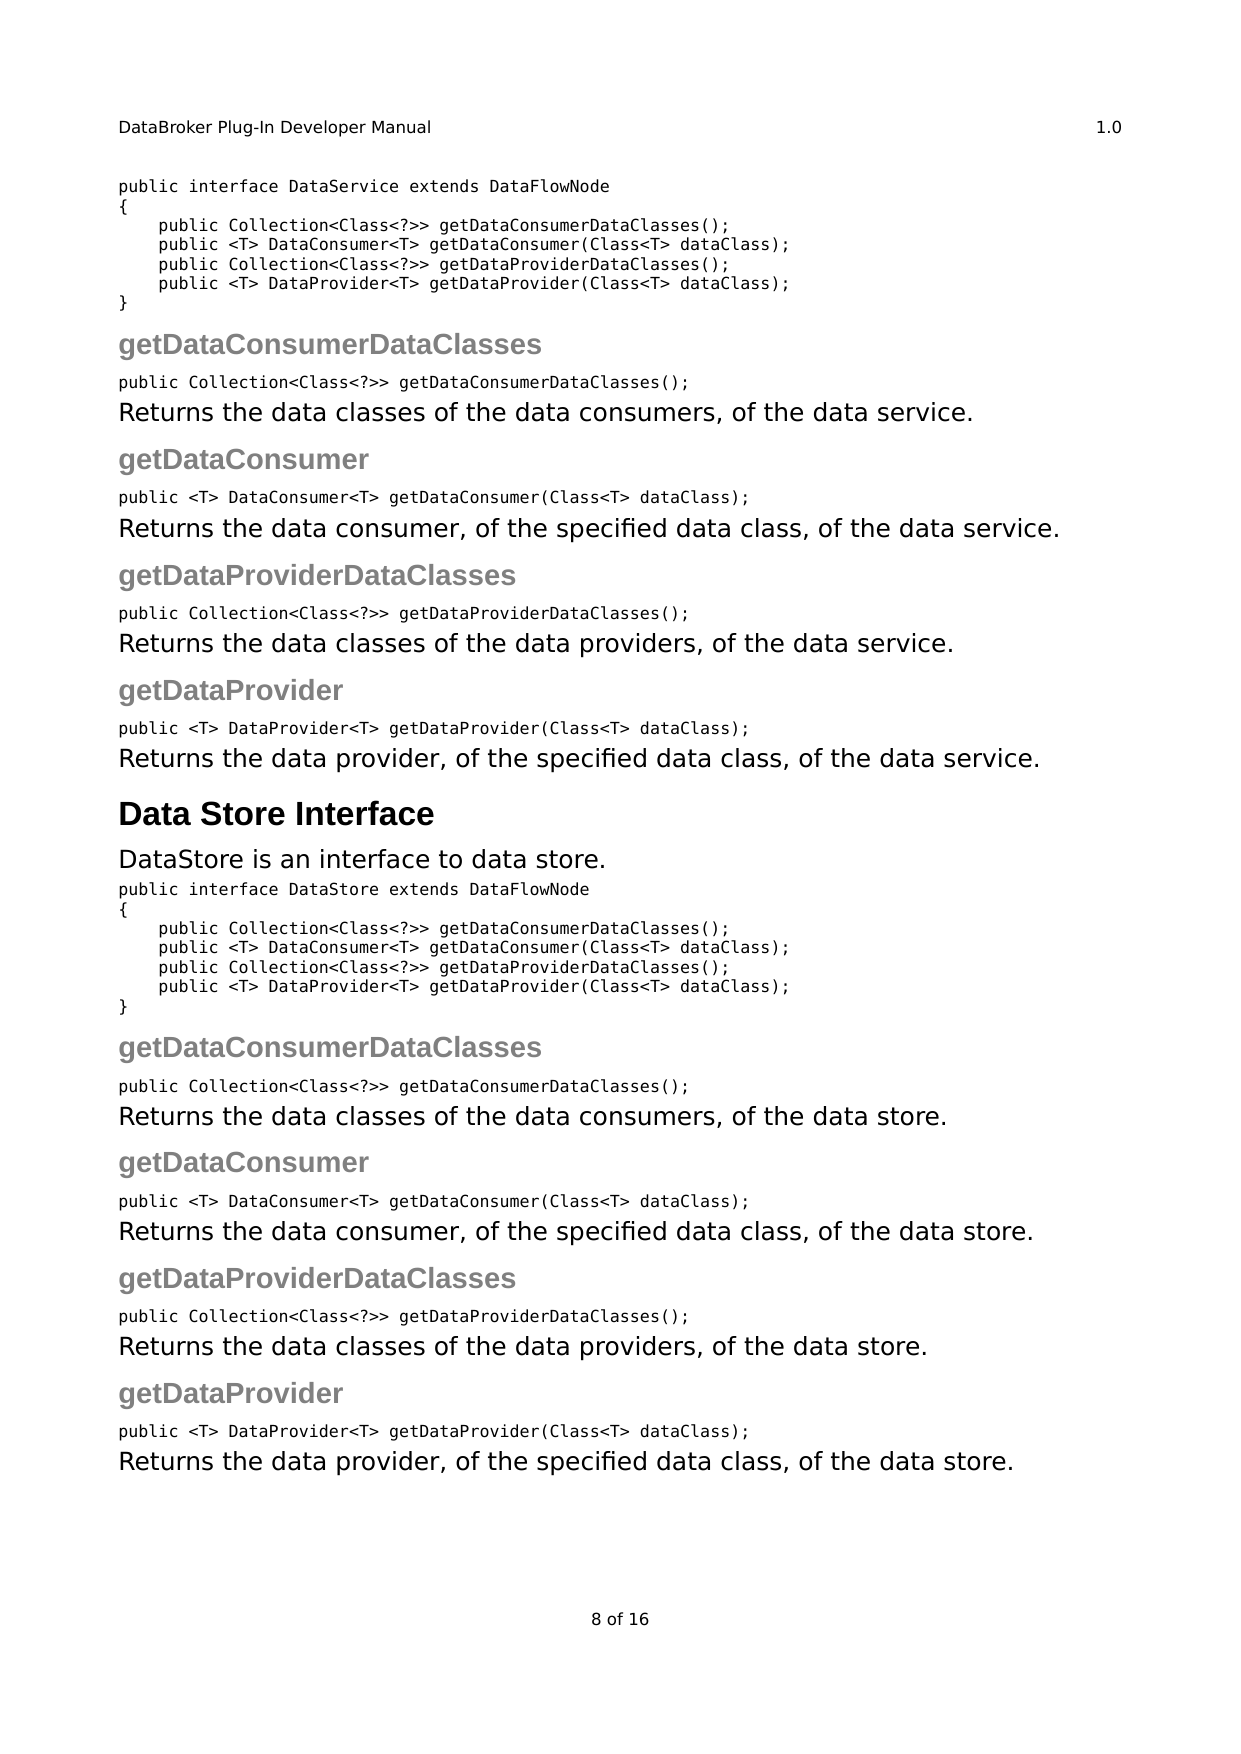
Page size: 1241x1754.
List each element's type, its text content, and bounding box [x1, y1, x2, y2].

text public <T> DataConsumer<T> getDataConsumer(Class<T> dataClass); [118, 1192, 1122, 1211]
subtitle getDataConsumerDataClasses [118, 327, 1122, 361]
text Returns the data provider, of the specified data class, of the data service. [118, 744, 1122, 773]
text public <T> DataProvider<T> getDataProvider(Class<T> dataClass); [118, 1422, 1122, 1441]
text public <T> DataConsumer<T> getDataConsumer(Class<T> dataClass); [118, 488, 1122, 508]
text DataStore is an interface to data store. [118, 845, 1122, 874]
text Returns the data classes of the data providers, of the data store. [118, 1332, 1122, 1361]
subtitle getDataConsumerDataClasses [118, 1030, 1122, 1064]
text public Collection<Class<?>> getDataProviderDataClasses(); [118, 603, 1122, 623]
subtitle getDataConsumer [118, 1146, 1122, 1179]
text Returns the data provider, of the specified data class, of the data store. [118, 1447, 1122, 1476]
text public interface DataStore extends DataFlowNode { public Collection<Class<?>> getDataConsumerDataClasses(); public <T> DataConsumer<T> getDataConsumer(Class<T> dataClass); public Collection<Class<?>> getDataProviderDataClasses(); public <T> DataProvider<T> getDataProvider(Class<T> dataClass); } [118, 880, 1122, 1016]
text Returns the data classes of the data consumers, of the data service. [118, 399, 1122, 428]
text Returns the data classes of the data consumers, of the data store. [118, 1102, 1122, 1131]
subtitle getDataProvider [118, 673, 1122, 706]
text Returns the data classes of the data providers, of the data service. [118, 629, 1122, 658]
subtitle getDataConsumer [118, 442, 1122, 476]
text public Collection<Class<?>> getDataConsumerDataClasses(); [118, 373, 1122, 393]
subtitle getDataProvider [118, 1376, 1122, 1409]
text public interface DataService extends DataFlowNode { public Collection<Class<?>> getDataConsumerDataClasses(); public <T> DataConsumer<T> getDataConsumer(Class<T> dataClass); public Collection<Class<?>> getDataProviderDataClasses(); public <T> DataProvider<T> getDataProvider(Class<T> dataClass); } [118, 177, 1122, 313]
subtitle getDataProviderDataClasses [118, 1261, 1122, 1294]
text Returns the data consumer, of the specified data class, of the data store. [118, 1217, 1122, 1246]
text public Collection<Class<?>> getDataProviderDataClasses(); [118, 1307, 1122, 1326]
text public <T> DataProvider<T> getDataProvider(Class<T> dataClass); [118, 719, 1122, 738]
subtitle getDataProviderDataClasses [118, 557, 1122, 591]
text public Collection<Class<?>> getDataConsumerDataClasses(); [118, 1076, 1122, 1096]
subtitle Data Store Interface [118, 794, 1122, 833]
text Returns the data consumer, of the specified data class, of the data service. [118, 514, 1122, 543]
